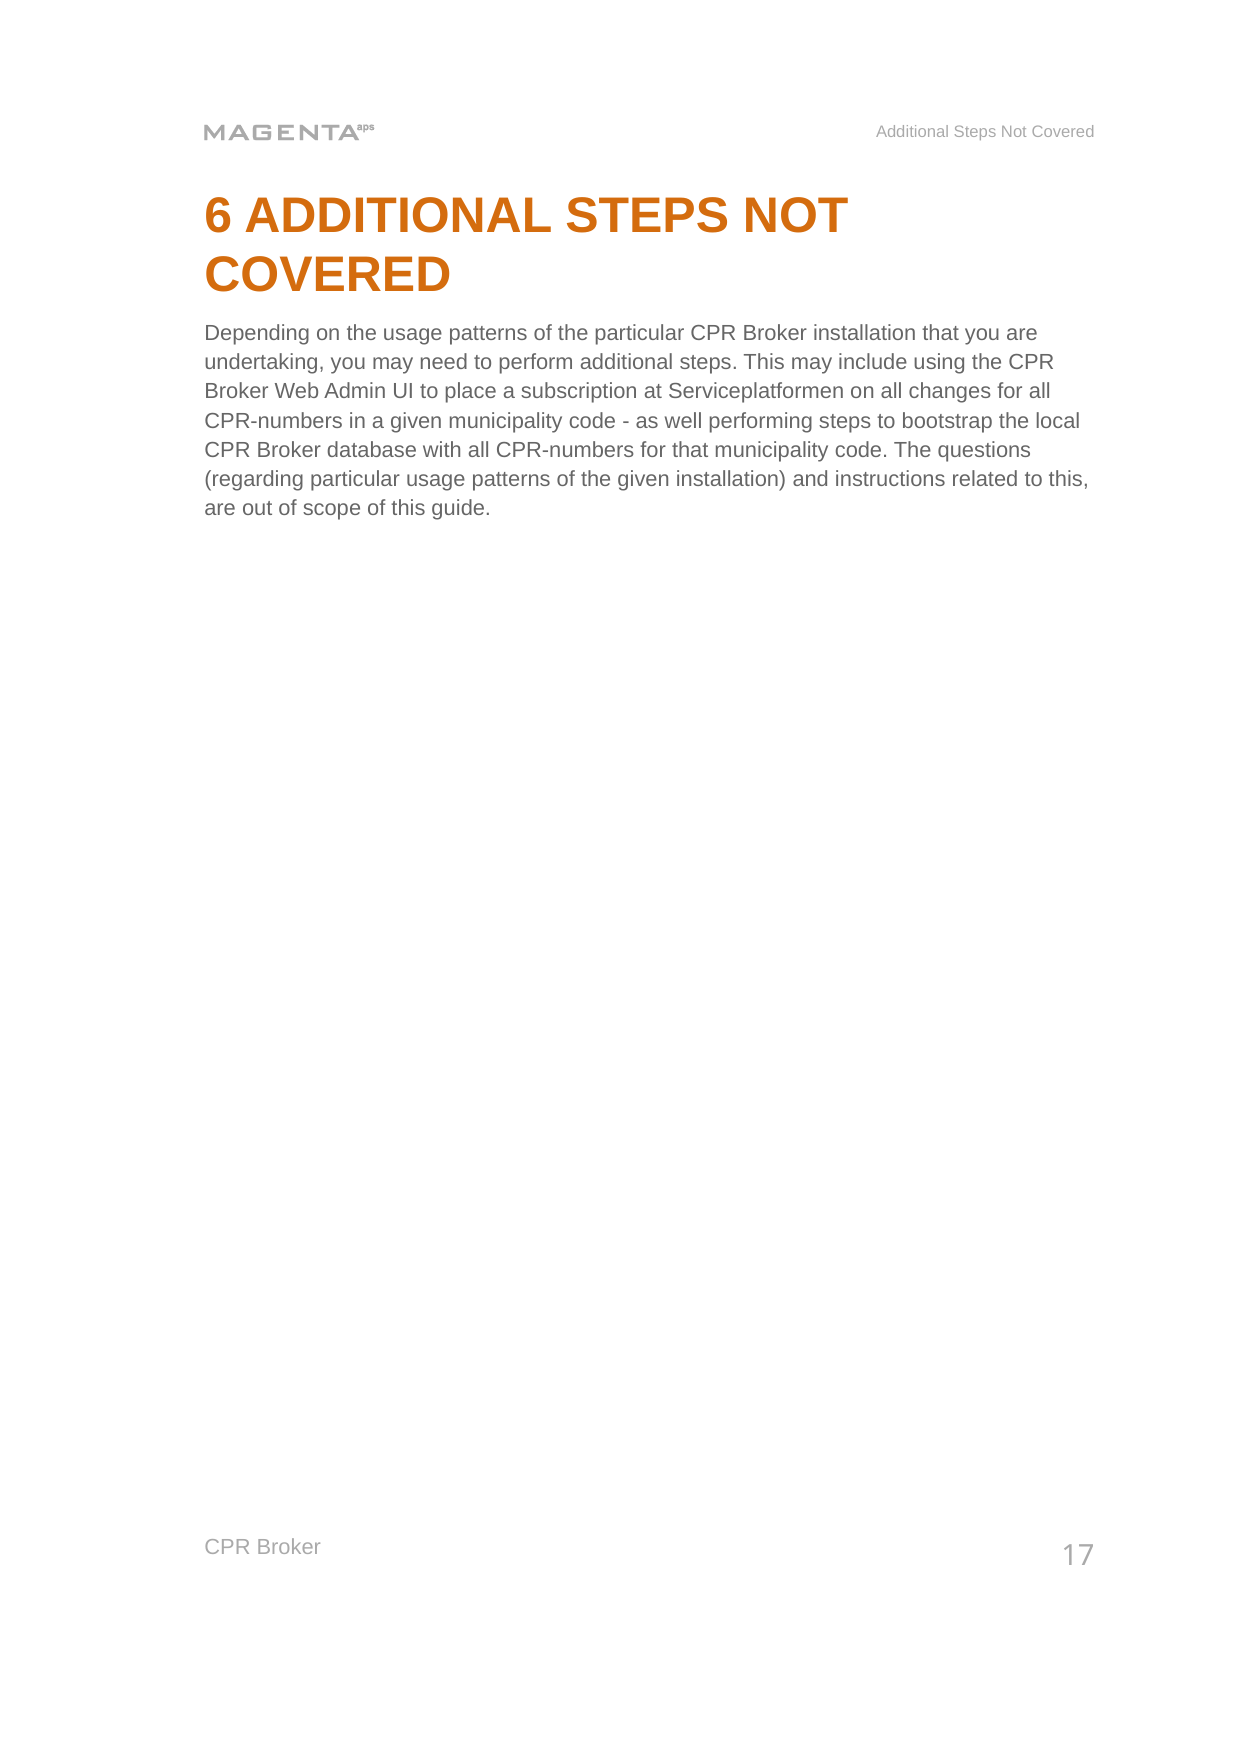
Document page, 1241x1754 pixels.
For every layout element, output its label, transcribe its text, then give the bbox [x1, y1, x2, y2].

subtitle Additional Steps Not Covered [204, 186, 1094, 303]
text Depending on the usage patterns of the particular CPR Broker installation that you are undertaking, you may need to perform additional steps. This may include using the CPR Broker Web Admin UI to place a subscription at Serviceplatformen on all changes for all CPR-numbers in a given municipality code - as well performing steps to bootstrap the local CPR Broker database with all CPR-numbers for that municipality code. The questions (regarding particular usage patterns of the given installation) and instructions related to this, are out of scope of this guide. [204, 317, 1094, 521]
